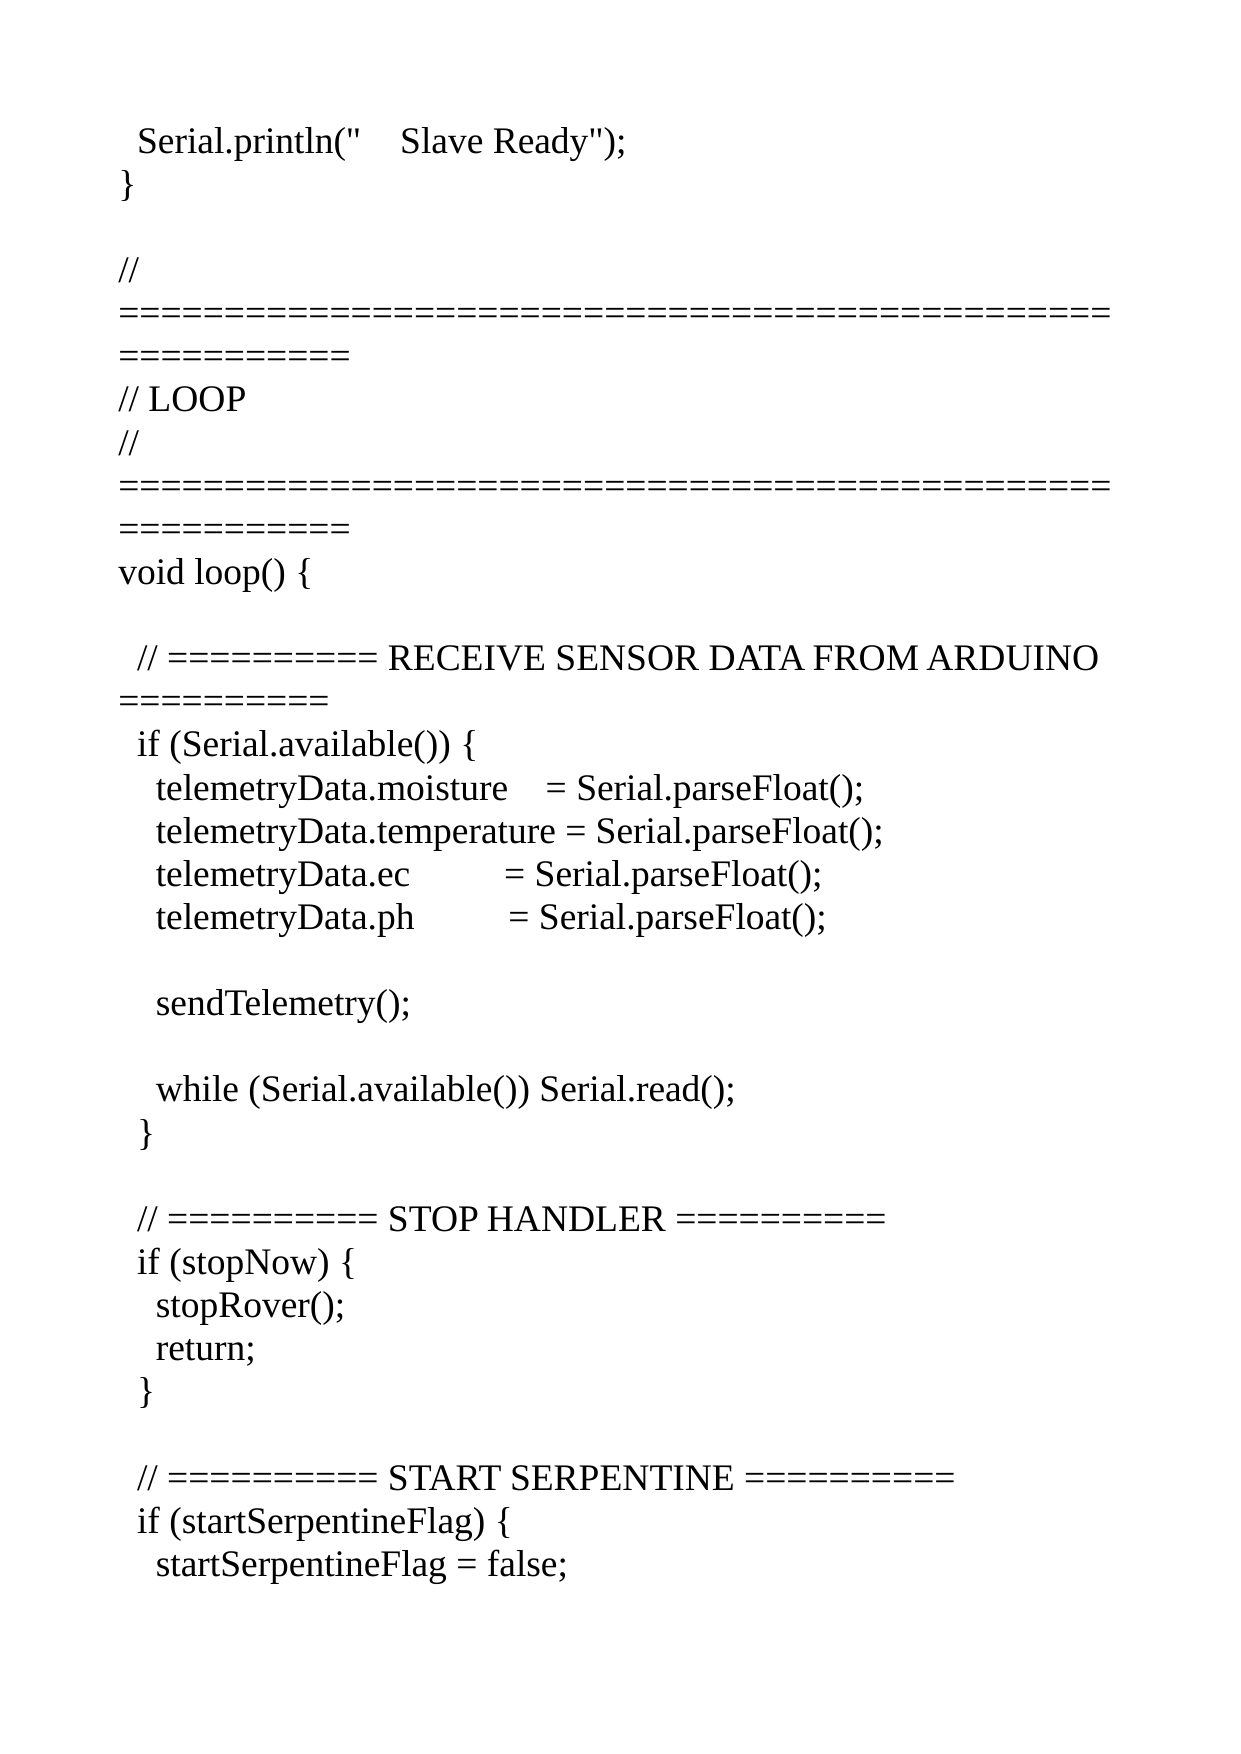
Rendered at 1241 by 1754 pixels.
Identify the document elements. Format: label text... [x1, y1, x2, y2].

text telemetryData.temperature = Serial.parseFloat(); [118, 808, 1122, 851]
text return; [118, 1326, 1122, 1369]
text telemetryData.ec = Serial.parseFloat(); [118, 851, 1122, 894]
text } [118, 1110, 1122, 1153]
text sendTelemetry(); [118, 981, 1122, 1024]
text Serial.println("✅ Slave Ready"); [118, 118, 1122, 161]
text } [118, 1369, 1122, 1412]
text void loop() { [118, 549, 1122, 592]
text // ========================================================== [118, 420, 1122, 549]
text telemetryData.ph = Serial.parseFloat(); [118, 894, 1122, 937]
text // ========== START SERPENTINE ========== [118, 1455, 1122, 1498]
text if (stopNow) { [118, 1239, 1122, 1282]
text startSerpentineFlag = false; [118, 1541, 1122, 1584]
text telemetryData.moisture = Serial.parseFloat(); [118, 765, 1122, 808]
text if (Serial.available()) { [118, 722, 1122, 765]
text } [118, 161, 1122, 204]
text if (startSerpentineFlag) { [118, 1498, 1122, 1541]
text stopRover(); [118, 1282, 1122, 1326]
text // ========== RECEIVE SENSOR DATA FROM ARDUINO ========== [118, 636, 1122, 722]
text // ========== STOP HANDLER ========== [118, 1196, 1122, 1239]
text // LOOP [118, 377, 1122, 420]
text // ========================================================== [118, 247, 1122, 377]
text while (Serial.available()) Serial.read(); [118, 1067, 1122, 1110]
